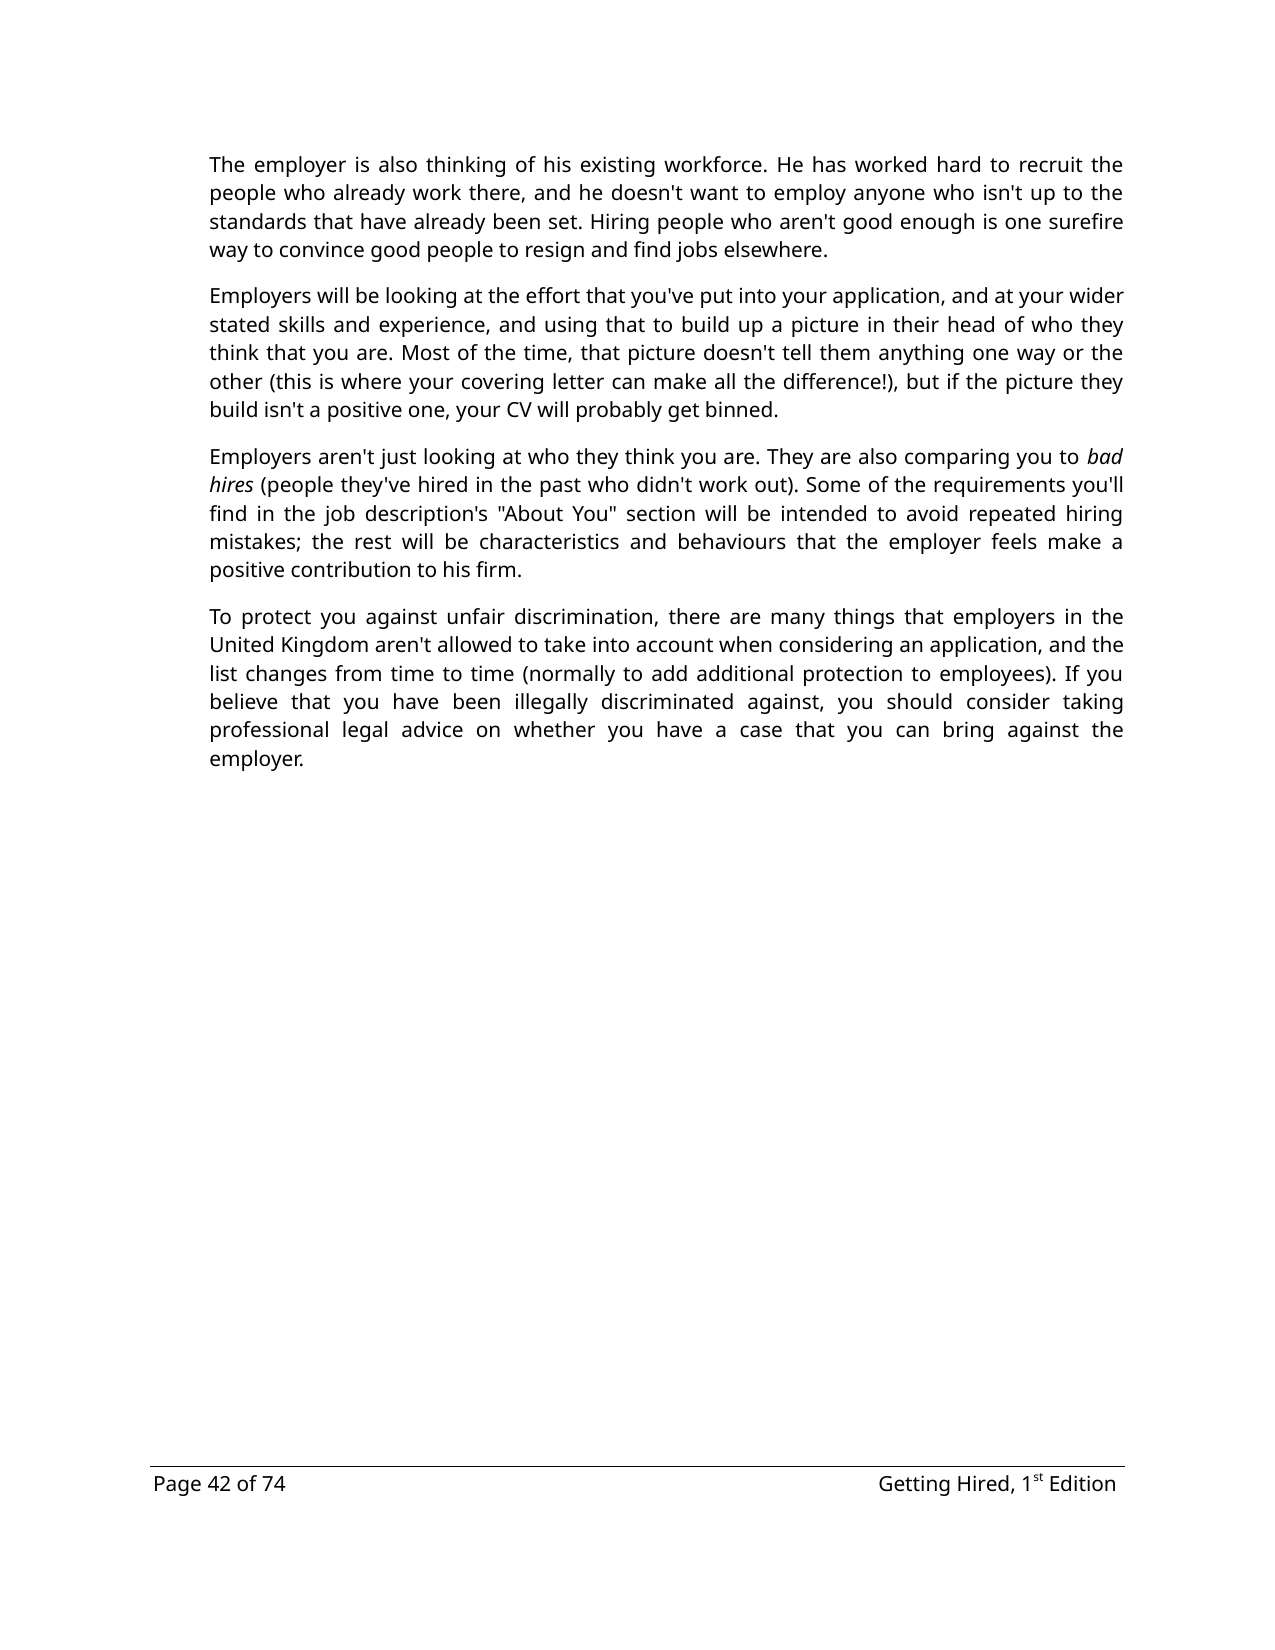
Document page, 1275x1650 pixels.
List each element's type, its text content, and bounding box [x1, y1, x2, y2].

text Employers will be looking at the effort that you've put into your application, and at your wider stated skills and experience, and using that to build up a picture in their head of who they think that you are. Most of the time, that picture doesn't tell them anything one way or the other (this is where your covering letter can make all the difference!), but if the picture they build isn't a positive one, your CV will probably get binned. [209, 282, 1125, 424]
text The employer is also thinking of his existing workforce. He has worked hard to recruit the people who already work there, and he doesn't want to employ anyone who isn't up to the standards that have already been set. Hiring people who aren't good enough is one surefire way to convince good people to resign and find jobs elsewhere. [209, 150, 1125, 264]
text To protect you against unfair discrimination, there are many things that employers in the United Kingdom aren't allowed to take into account when considering an application, and the list changes from time to time (normally to add additional protection to employees). If you believe that you have been illegally discriminated against, you should consider taking professional legal advice on whether you have a case that you can bring against the employer. [209, 602, 1125, 772]
text Employers aren't just looking at who they think you are. They are also comparing you to bad hires (people they've hired in the past who didn't work out). Some of the requirements you'll find in the job description's "About You" section will be intended to avoid repeated hiring mistakes; the rest will be characteristics and behaviours that the employer feels make a positive contribution to his firm. [209, 442, 1125, 584]
